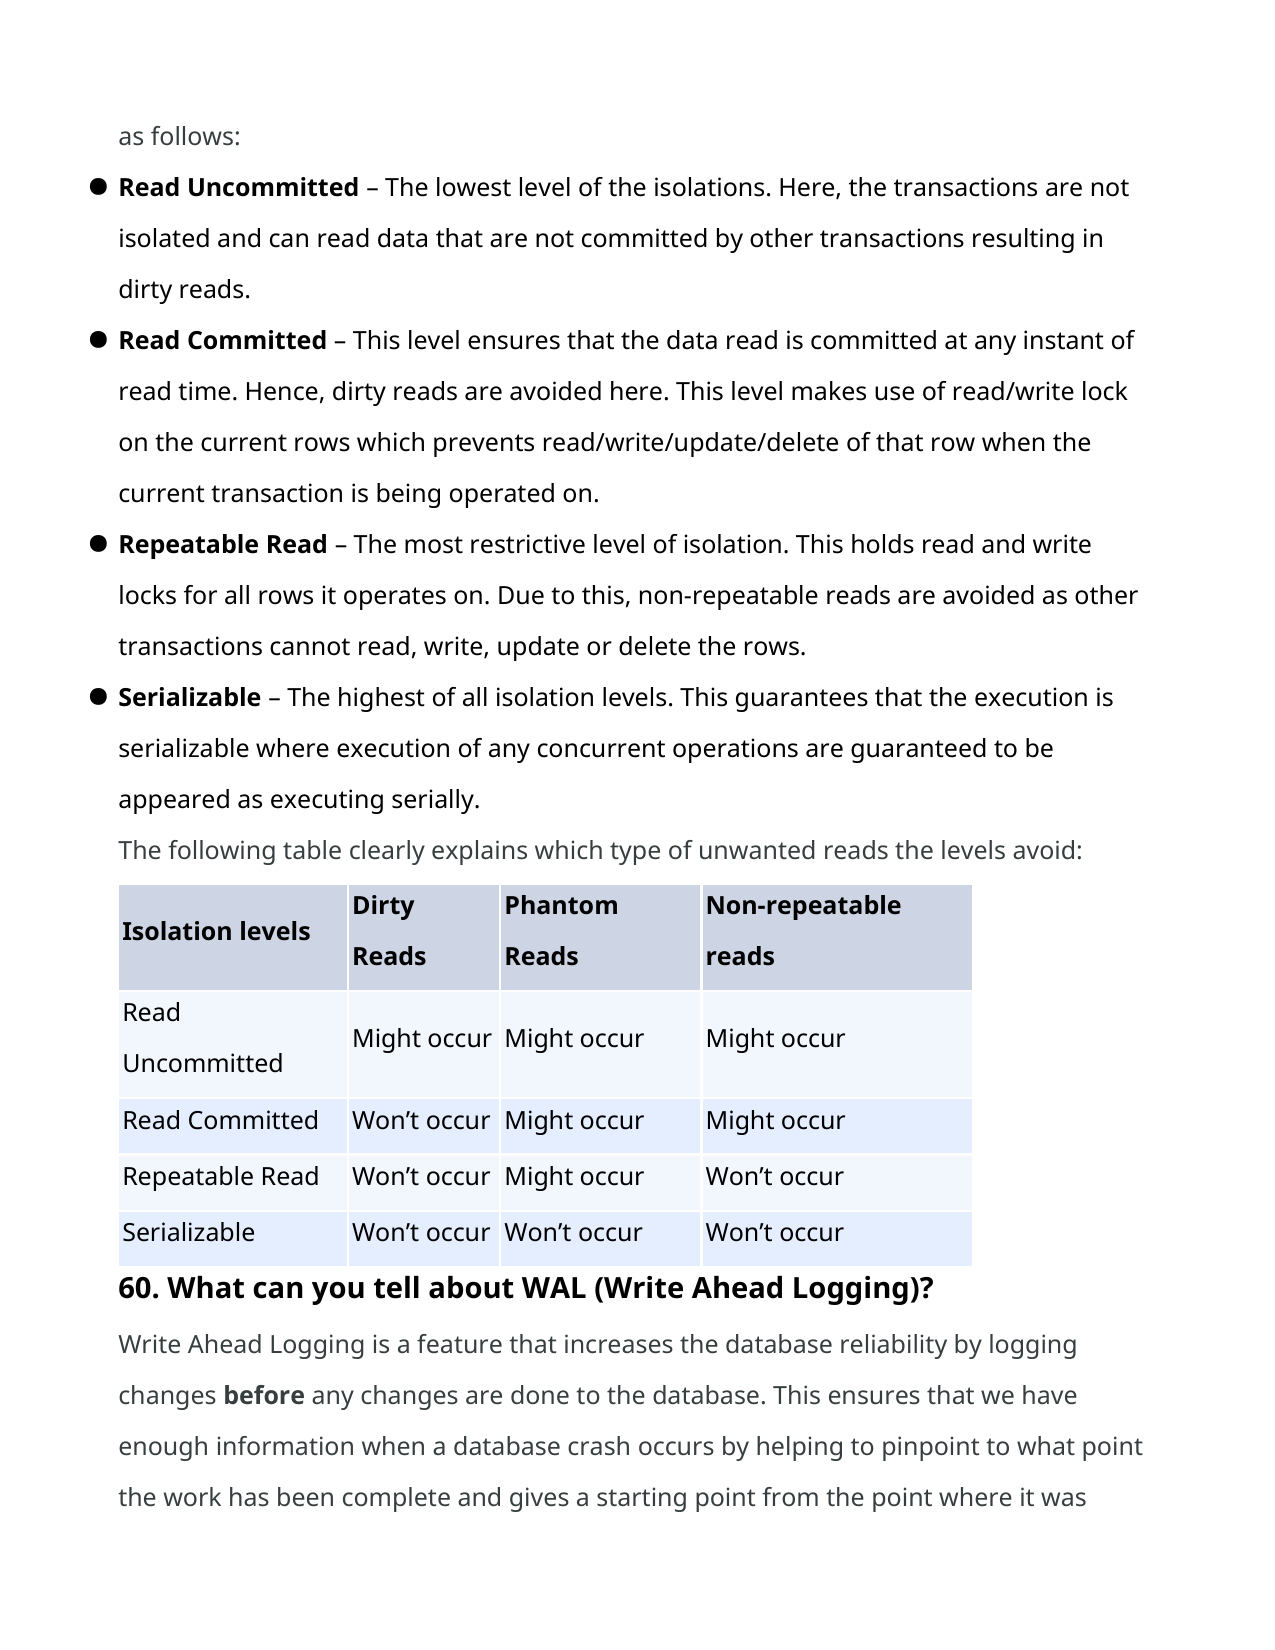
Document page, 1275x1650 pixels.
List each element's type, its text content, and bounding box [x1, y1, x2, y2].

list Read Committed – This level ensures that the data read is committed at any instant of read time. Hence, dirty reads are avoided here. This level makes use of read/write lock on the current rows which prevents read/write/update/delete of that row when the current transaction is being operated on. [118, 322, 1157, 509]
table_cell Read Uncommitted [119, 992, 347, 1097]
text as follows: [118, 118, 1157, 152]
table_cell Read Committed [119, 1099, 347, 1153]
table_cell Repeatable Read [119, 1156, 347, 1210]
subtitle 60. What can you tell about WAL (Write Ahead Logging)? [118, 1267, 1157, 1307]
table_header Dirty Reads [349, 885, 499, 990]
list Serializable – The highest of all isolation levels. This guarantees that the execution is serializable where execution of any concurrent operations are guaranteed to be appeared as executing serially. [118, 679, 1157, 816]
text Write Ahead Logging is a feature that increases the database reliability by logging changes before any changes are done to the database. This ensures that we have enough information when a database crash occurs by helping to pinpoint to what point the work has been complete and gives a starting point from the point where it was [118, 1327, 1157, 1514]
table_cell Might occur [703, 1099, 972, 1153]
table_header Phantom Reads [501, 885, 700, 990]
table_cell Won’t occur [501, 1212, 700, 1266]
table_cell Might occur [501, 1099, 700, 1153]
table_header Non-repeatable reads [703, 885, 972, 990]
table_cell Might occur [349, 992, 499, 1097]
table_cell Might occur [501, 992, 700, 1097]
table_cell Won’t occur [349, 1156, 499, 1210]
text The following table clearly explains which type of unwanted reads the levels avoid: [118, 833, 1157, 867]
table_cell Serializable [119, 1212, 347, 1266]
table_cell Might occur [703, 992, 972, 1097]
table_cell Won’t occur [703, 1156, 972, 1210]
table_cell Won’t occur [349, 1212, 499, 1266]
table_cell Won’t occur [349, 1099, 499, 1153]
table_header Isolation levels [119, 885, 347, 990]
table_cell Won’t occur [703, 1212, 972, 1266]
list Read Uncommitted – The lowest level of the isolations. Here, the transactions are not isolated and can read data that are not committed by other transactions resulting in dirty reads. [118, 169, 1157, 305]
list Repeatable Read – The most restrictive level of isolation. This holds read and write locks for all rows it operates on. Due to this, non-repeatable reads are avoided as other transactions cannot read, write, update or delete the rows. [118, 526, 1157, 663]
table_cell Might occur [501, 1156, 700, 1210]
